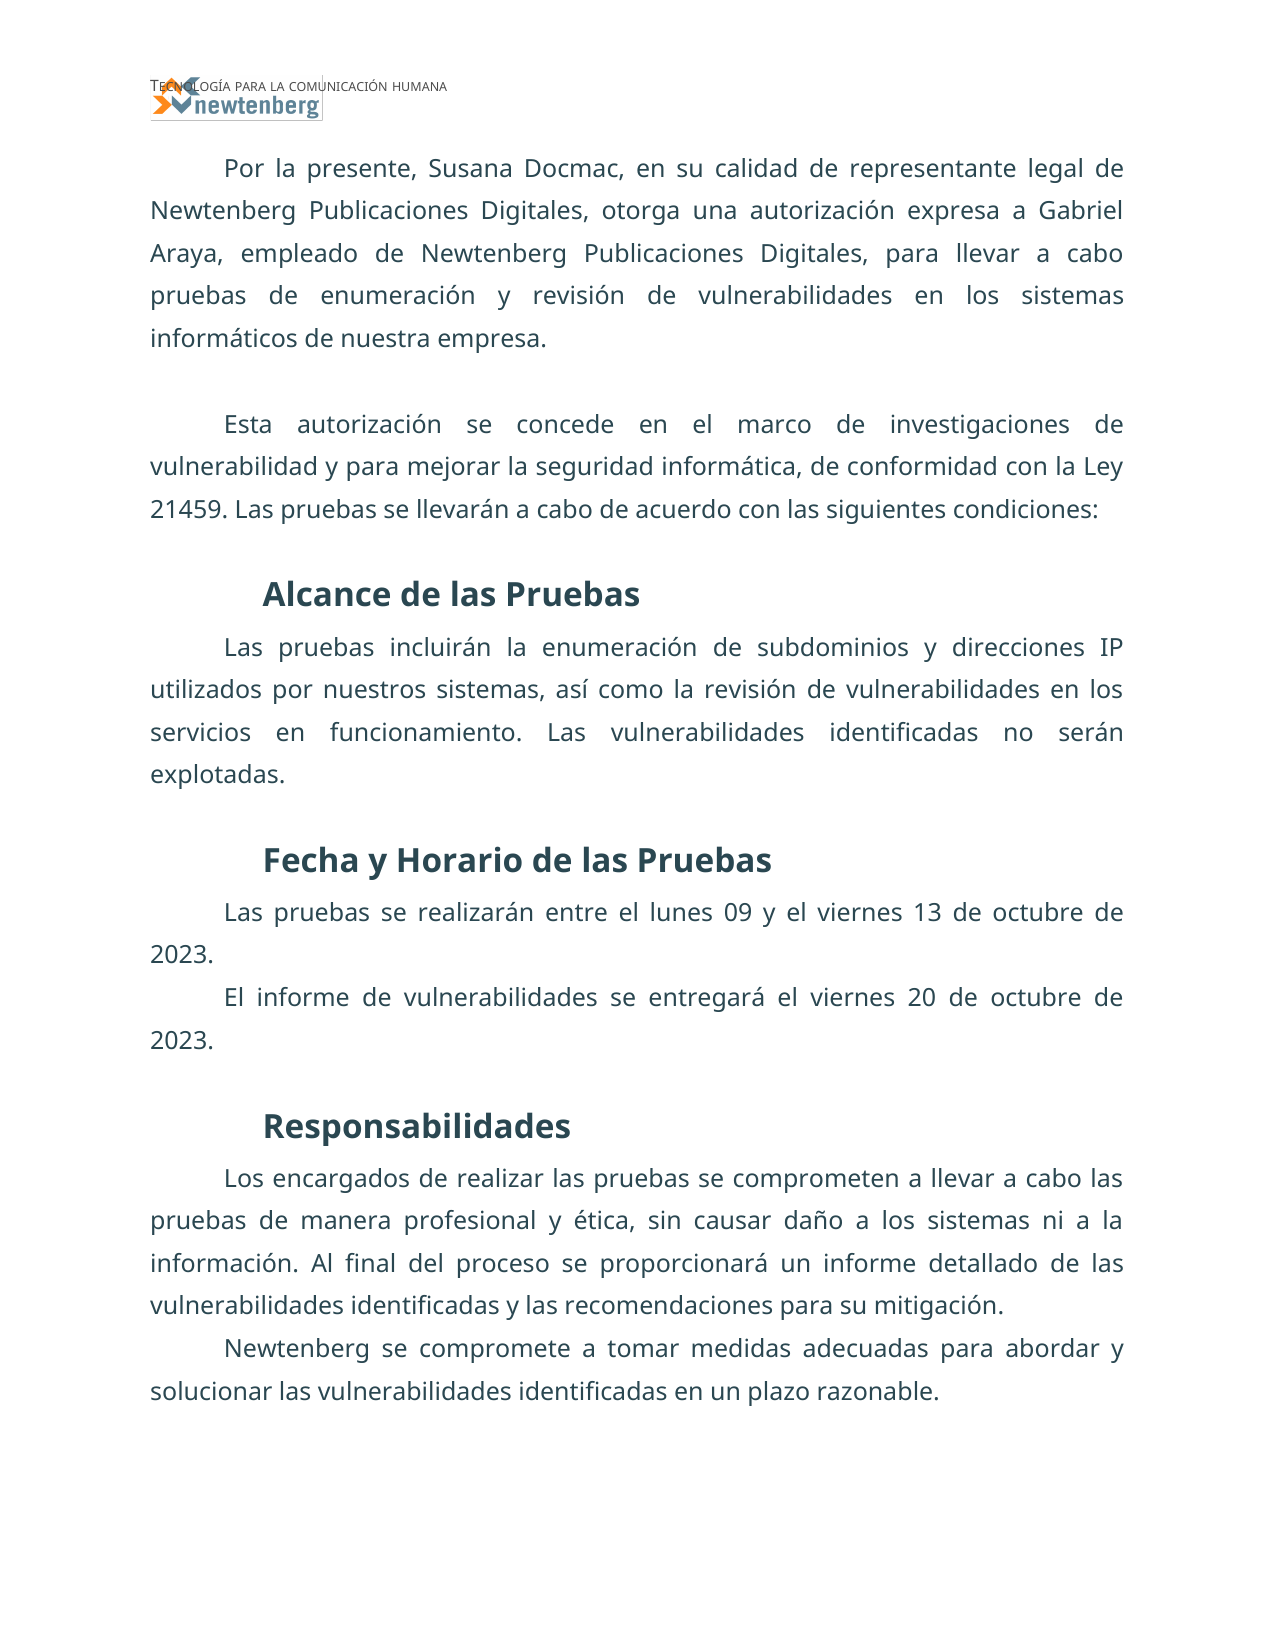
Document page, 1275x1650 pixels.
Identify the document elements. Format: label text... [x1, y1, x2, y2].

text Newtenberg se compromete a tomar medidas adecuadas para abordar y solucionar las vulnerabilidades identificadas en un plazo razonable. [150, 1331, 1125, 1407]
picture [150, 75, 324, 122]
text El informe de vulnerabilidades se entregará el viernes 20 de octubre de 2023. [150, 980, 1125, 1057]
subtitle Fecha y Horario de las Pruebas [262, 837, 1125, 882]
text Los encargados de realizar las pruebas se comprometen a llevar a cabo las pruebas de manera profesional y ética, sin causar daño a los sistemas ni a la información. Al final del proceso se proporcionará un informe detallado de las vulnerabilidades identificadas y las recomendaciones para su mitigación. [150, 1160, 1125, 1322]
text Las pruebas incluirán la enumeración de subdominios y direcciones IP utilizados por nuestros sistemas, así como la revisión de vulnerabilidades en los servicios en funcionamiento. Las vulnerabilidades identificadas no serán explotadas. [150, 629, 1125, 791]
text Esta autorización se concede en el marco de investigaciones de vulnerabilidad y para mejorar la seguridad informática, de conformidad con la Ley 21459. Las pruebas se llevarán a cabo de acuerdo con las siguientes condiciones: [150, 406, 1125, 525]
subtitle Responsabilidades [262, 1102, 1125, 1148]
text Las pruebas se realizarán entre el lunes 09 y el viernes 13 de octubre de 2023. [150, 894, 1125, 971]
subtitle Alcance de las Pruebas [262, 571, 1125, 617]
text Por la presente, Susana Docmac, en su calidad de representante legal de Newtenberg Publicaciones Digitales, otorga una autorización expresa a Gabriel Araya, empleado de Newtenberg Publicaciones Digitales, para llevar a cabo pruebas de enumeración y revisión de vulnerabilidades en los sistemas informáticos de nuestra empresa. [150, 150, 1125, 354]
